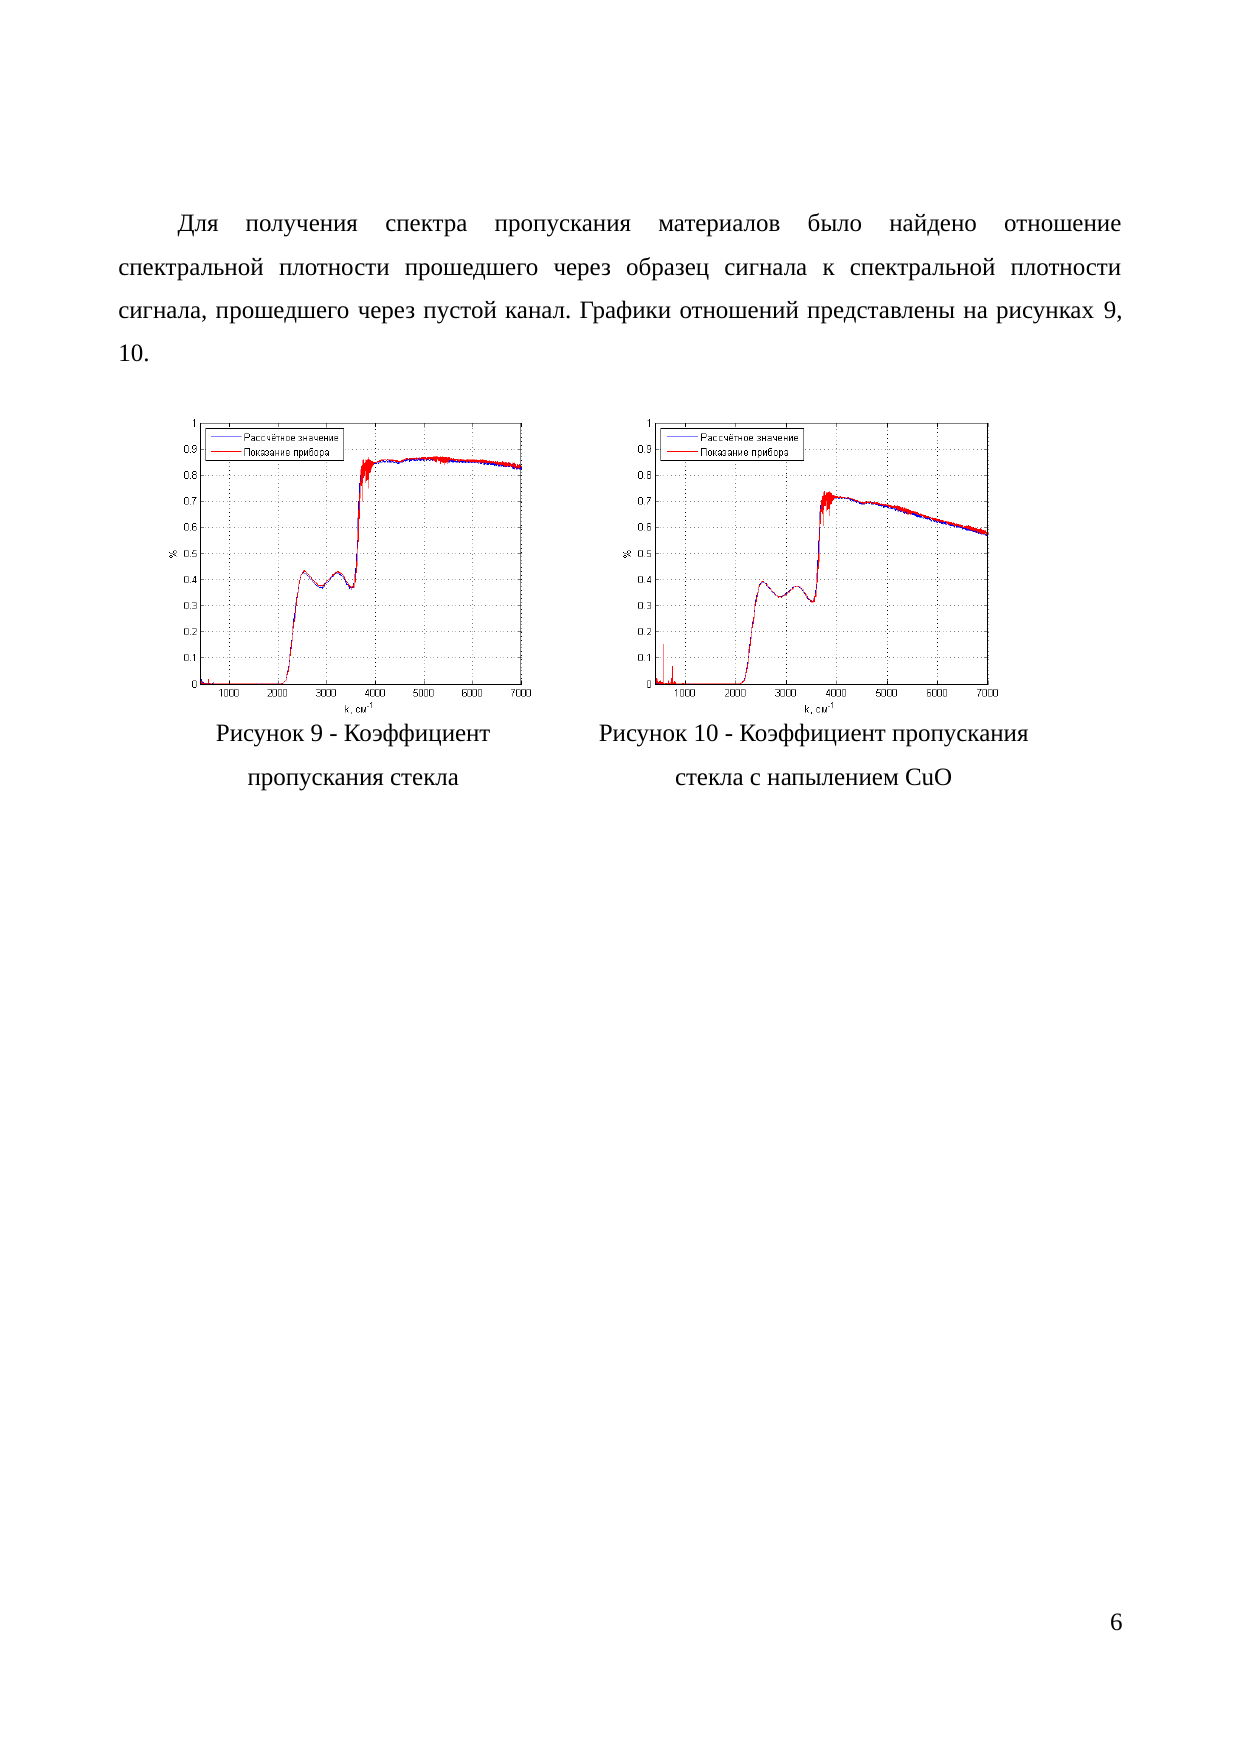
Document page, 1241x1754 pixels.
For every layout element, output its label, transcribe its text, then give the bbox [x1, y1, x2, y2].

table_header Рисунок 10 - Коэффициент пропускания стекла с напылением CuO [565, 393, 1062, 840]
picture [146, 398, 560, 719]
table_header Рисунок 9 - Коэффициент пропускания стекла [140, 393, 565, 840]
picture [599, 398, 1028, 719]
text Для получения спектра пропускания материалов было найдено отношение спектральной плотности прошедшего через образец сигнала к спектральной плотности сигнала, прошедшего через пустой канал. Графики отношений представлены на рисунках 9, 10. [118, 208, 1122, 367]
